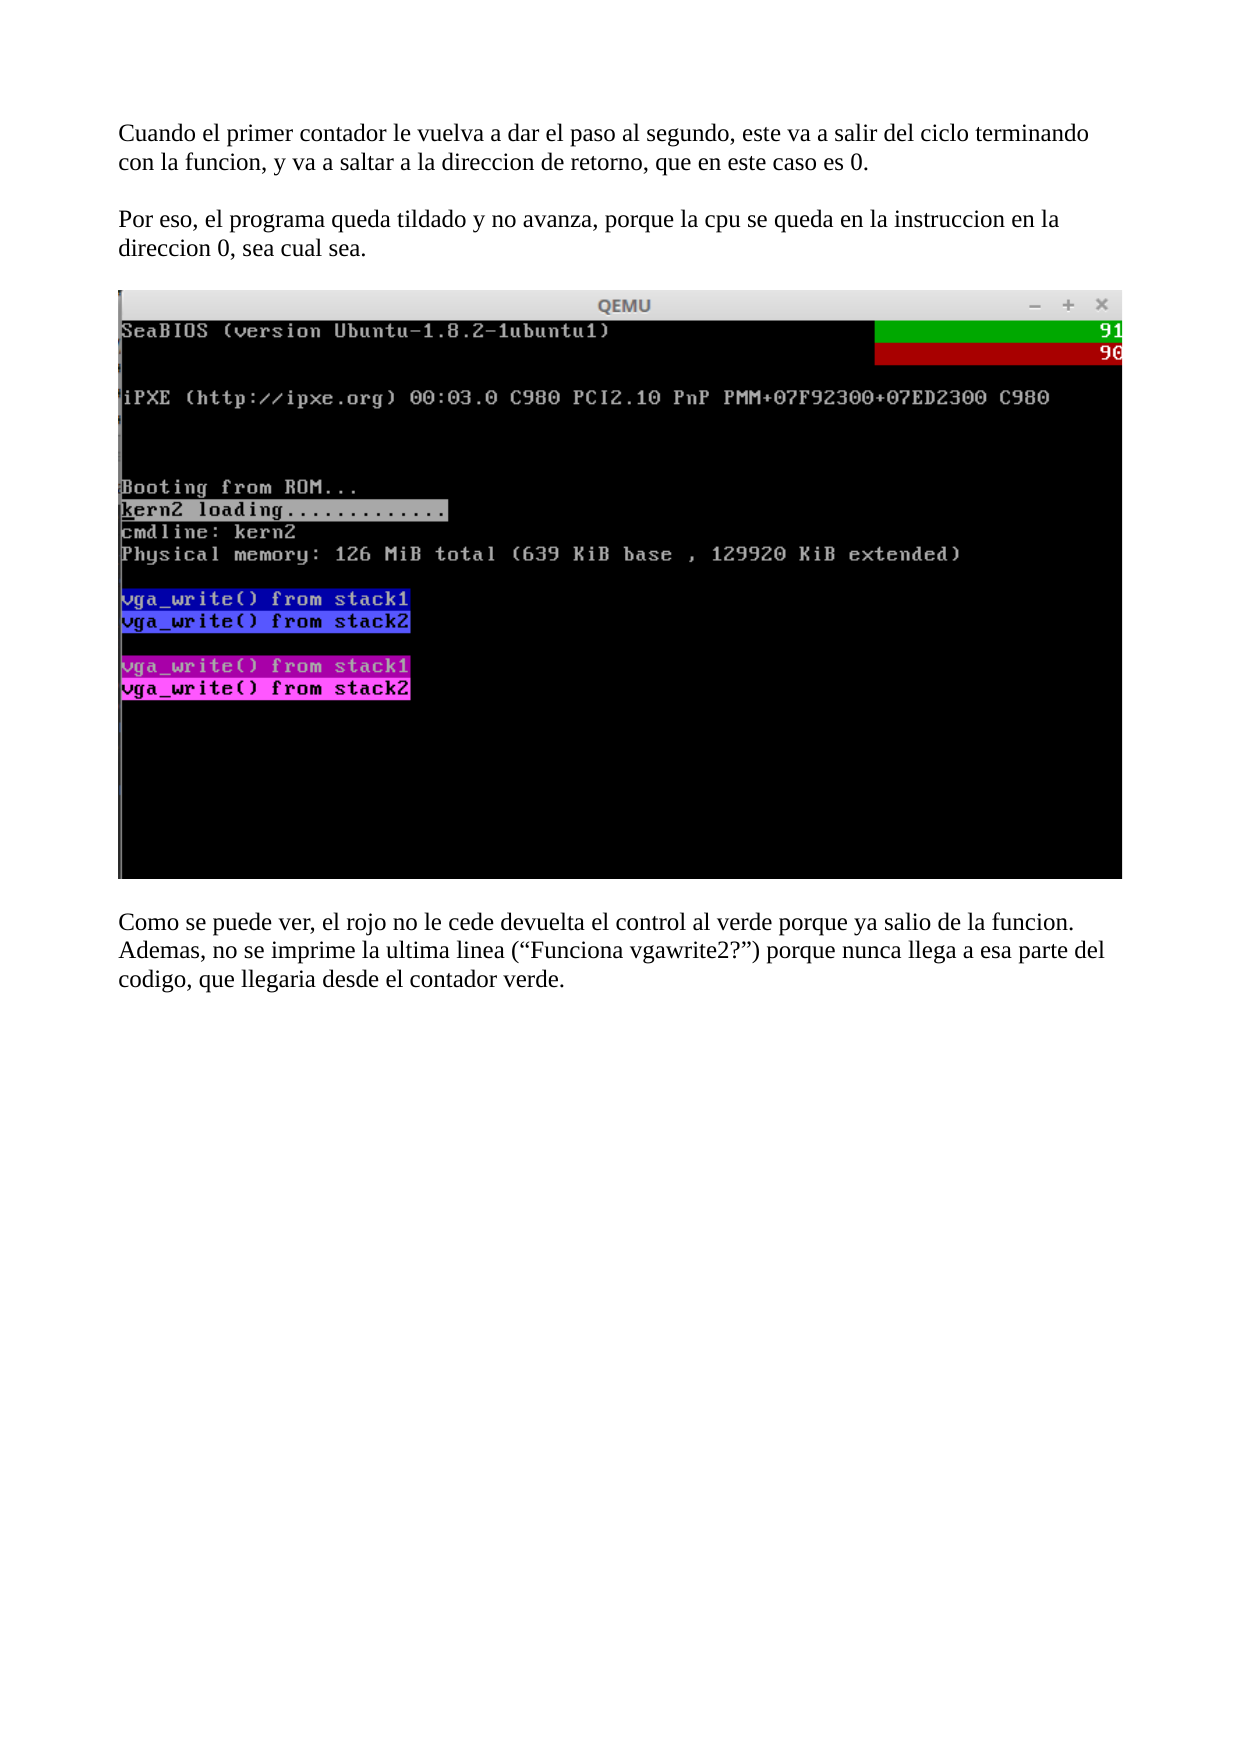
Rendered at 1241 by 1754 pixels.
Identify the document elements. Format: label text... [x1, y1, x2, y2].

text Como se puede ver, el rojo no le cede devuelta el control al verde porque ya salio de la funcion. Ademas, no se imprime la ultima linea (“Funciona vgawrite2?”) porque nunca llega a esa parte del codigo, que llegaria desde el contador verde. [118, 907, 1122, 993]
text Por eso, el programa queda tildado y no avanza, porque la cpu se queda en la instruccion en la direccion 0, sea cual sea. [118, 204, 1122, 262]
text Cuando el primer contador le vuelva a dar el paso al segundo, este va a salir del ciclo terminando con la funcion, y va a saltar a la direccion de retorno, que en este caso es 0. [118, 118, 1122, 176]
picture [118, 290, 1123, 879]
